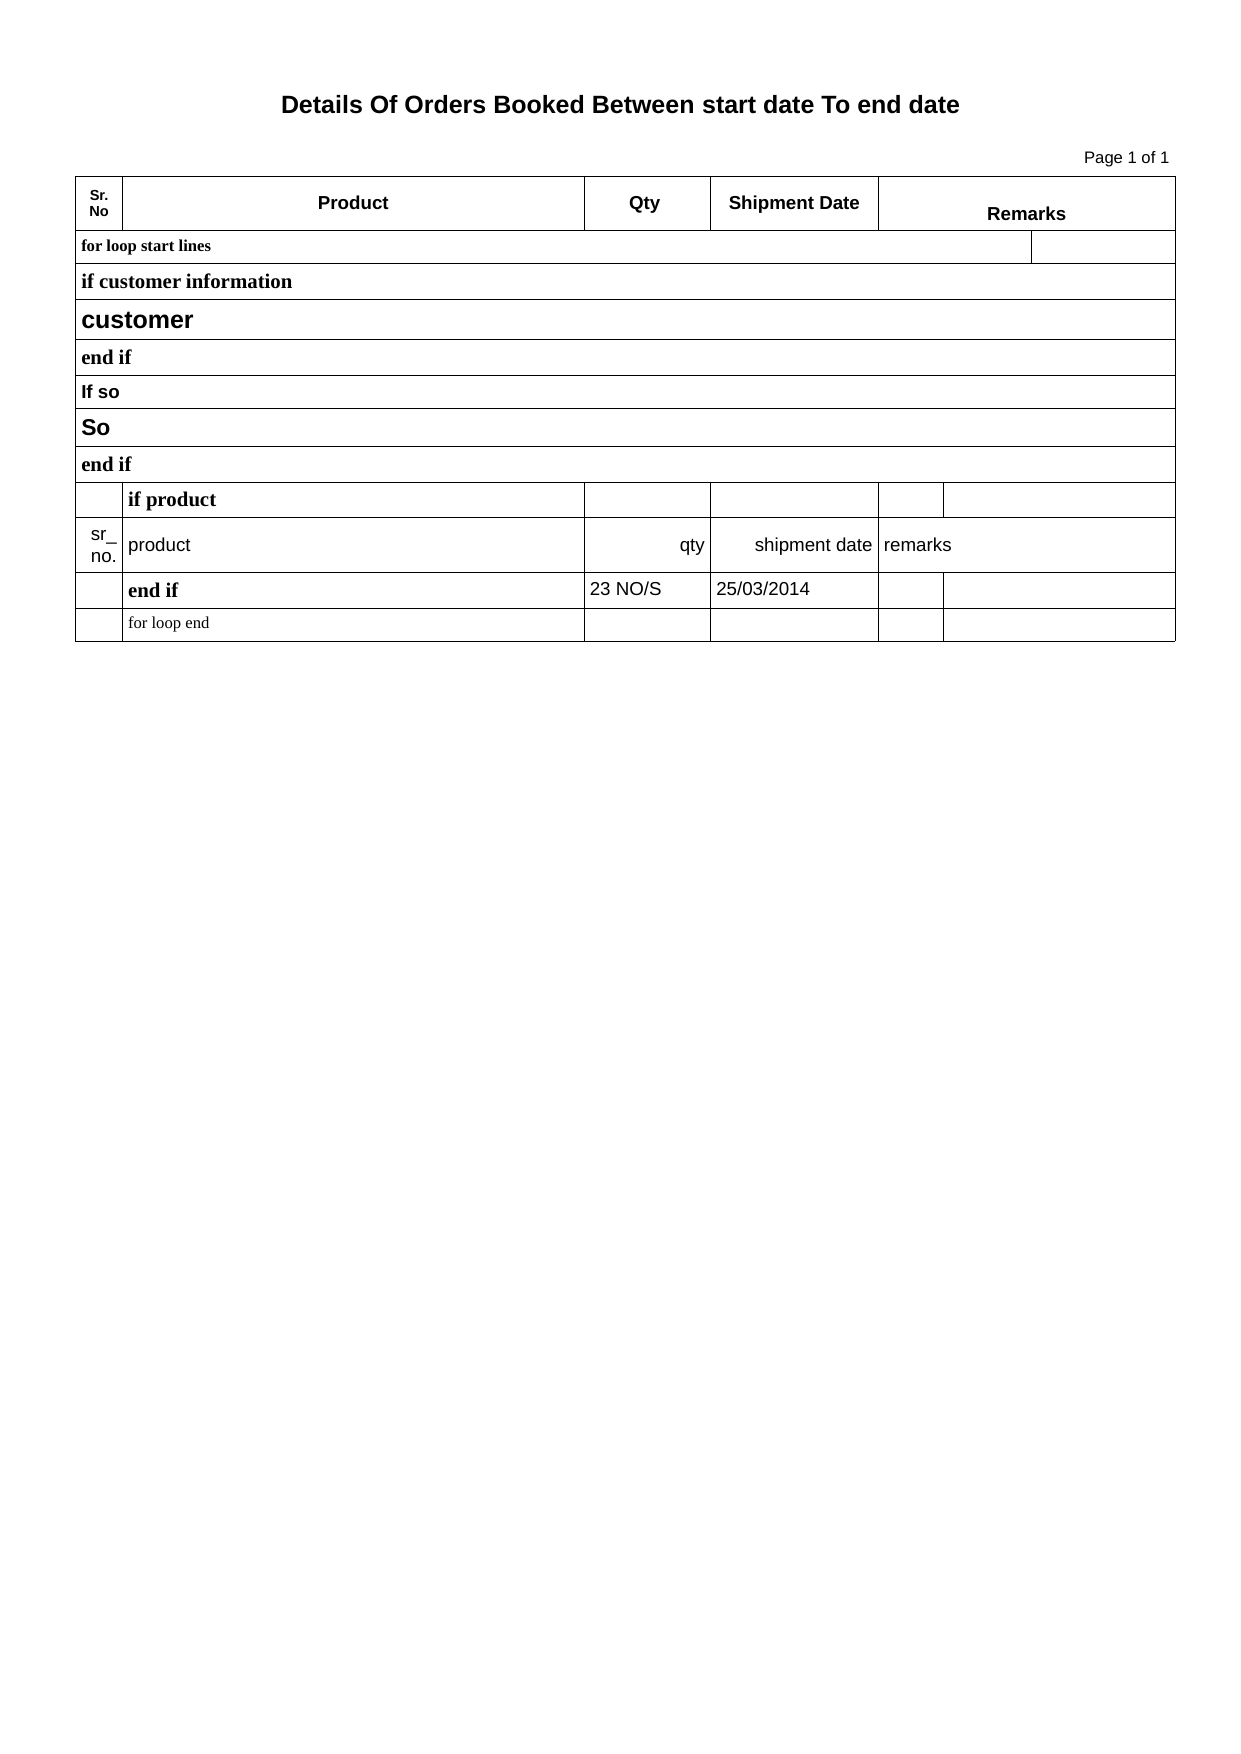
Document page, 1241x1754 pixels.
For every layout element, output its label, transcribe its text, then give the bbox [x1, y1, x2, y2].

table_cell [879, 609, 943, 641]
table_cell Qty [585, 177, 710, 230]
table_cell [879, 573, 943, 607]
table_cell Shipment Date [711, 177, 878, 230]
table_header Page 1 of 1 [1031, 143, 1175, 176]
table_cell for loop start lines [76, 231, 1031, 263]
table_cell [944, 573, 1175, 607]
table_cell [76, 609, 122, 641]
table_cell end if [76, 447, 1175, 482]
table_cell [711, 609, 878, 641]
table_cell Sr. No [76, 177, 122, 230]
table_cell 23 NO/S [585, 573, 710, 607]
table_cell [1032, 231, 1175, 263]
table_cell customer [76, 300, 1175, 339]
table_cell qty [585, 518, 710, 572]
table_cell [879, 483, 943, 517]
table_cell sr_no. [76, 518, 122, 572]
table_cell remarks [879, 518, 1175, 572]
table_cell end if [123, 573, 584, 607]
table_header [75, 143, 122, 176]
table_cell [76, 573, 122, 607]
table_cell shipment date [711, 518, 878, 572]
table_cell if customer information [76, 264, 1175, 299]
table_cell end if [76, 340, 1175, 375]
table_cell [585, 609, 710, 641]
table_cell [944, 483, 1175, 517]
table_header [122, 143, 1031, 176]
table_cell if product [123, 483, 584, 517]
table_cell for loop end [123, 609, 584, 641]
table_cell [585, 483, 710, 517]
table_cell [76, 483, 122, 517]
table_cell Product [123, 177, 584, 230]
table_cell If so [76, 376, 1175, 408]
table_cell [944, 609, 1175, 641]
table_cell Remarks [879, 177, 1175, 230]
table_cell product [123, 518, 584, 572]
table_cell 25/03/2014 [711, 573, 878, 607]
table_cell So [76, 409, 1175, 446]
table_cell [711, 483, 878, 517]
